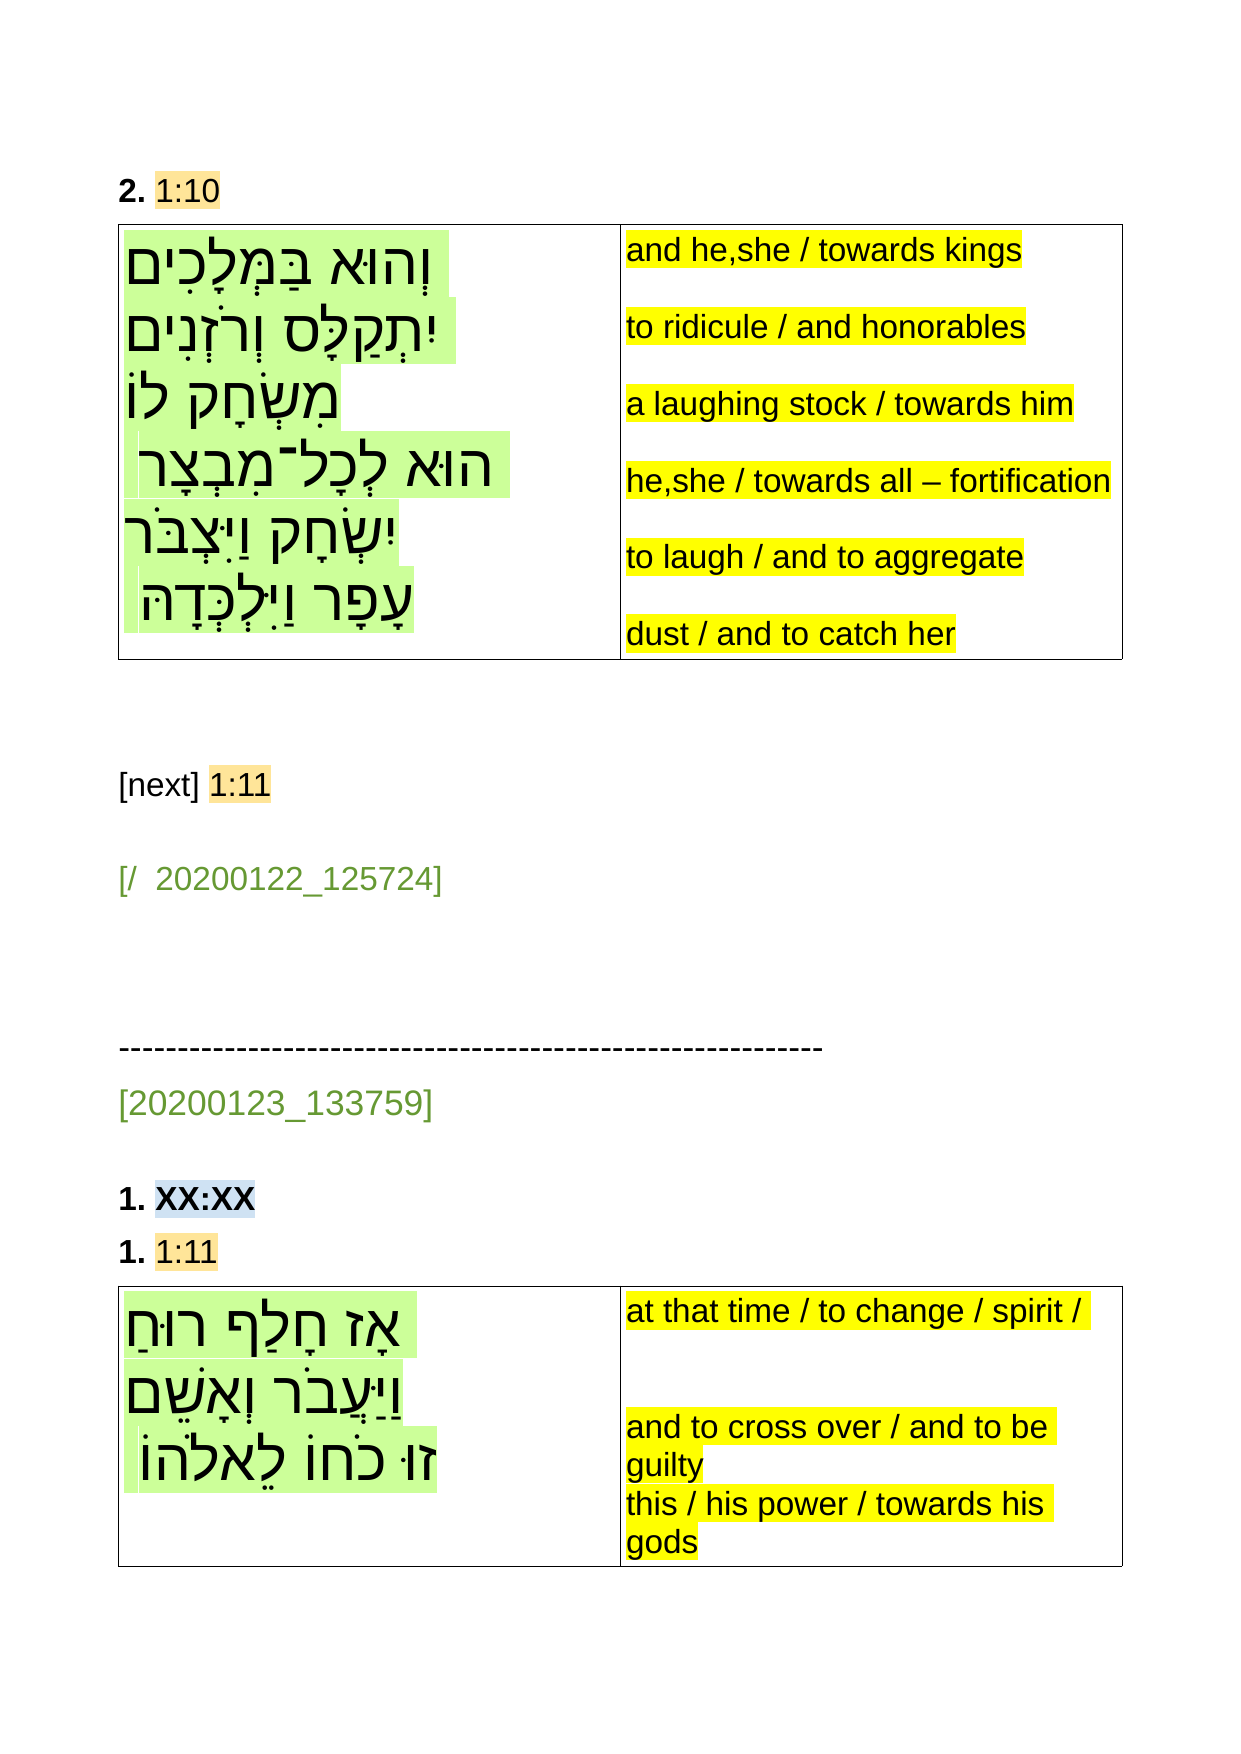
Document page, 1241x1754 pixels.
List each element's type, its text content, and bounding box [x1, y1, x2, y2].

text 2. 1:10 [118, 171, 1122, 209]
text 1. XX:XX [118, 1179, 1122, 1218]
text [20200123_133759] [118, 1082, 1122, 1123]
table_header and he,she / towards kings to ridicule / and honorables a laughing stock / towards him he,she / towards all – fortification to laugh / and to aggregate dust / and to catch her [621, 225, 1122, 658]
table_header at that time / to change / spirit / and to cross over / and to be guilty this / his power / towards his gods [621, 1287, 1122, 1566]
text 1. 1:11 [118, 1232, 1122, 1271]
text ------------------------------------------------------------ [118, 1026, 1122, 1067]
text [/ 20200122_125724] [118, 859, 1122, 897]
text [next] 1:11 [118, 765, 1122, 803]
table_header אָז חָלַף רוּחַ וַיַּעֲבֹר וְאָשֵׁם זוּ כֹחוֹ לֵאלֹהוֹ [119, 1287, 620, 1566]
table_header וְהוּא בַּמְּלָכִים יִתְקַלָּס וְרֹזְנִים מִשְׂחָק לוֹ הוּא לְכָל־מִבְצָר יִשְׂחָק וַיִּצְבֹּר עָפָר וַיִּלְכְּדָהּ [119, 225, 620, 658]
